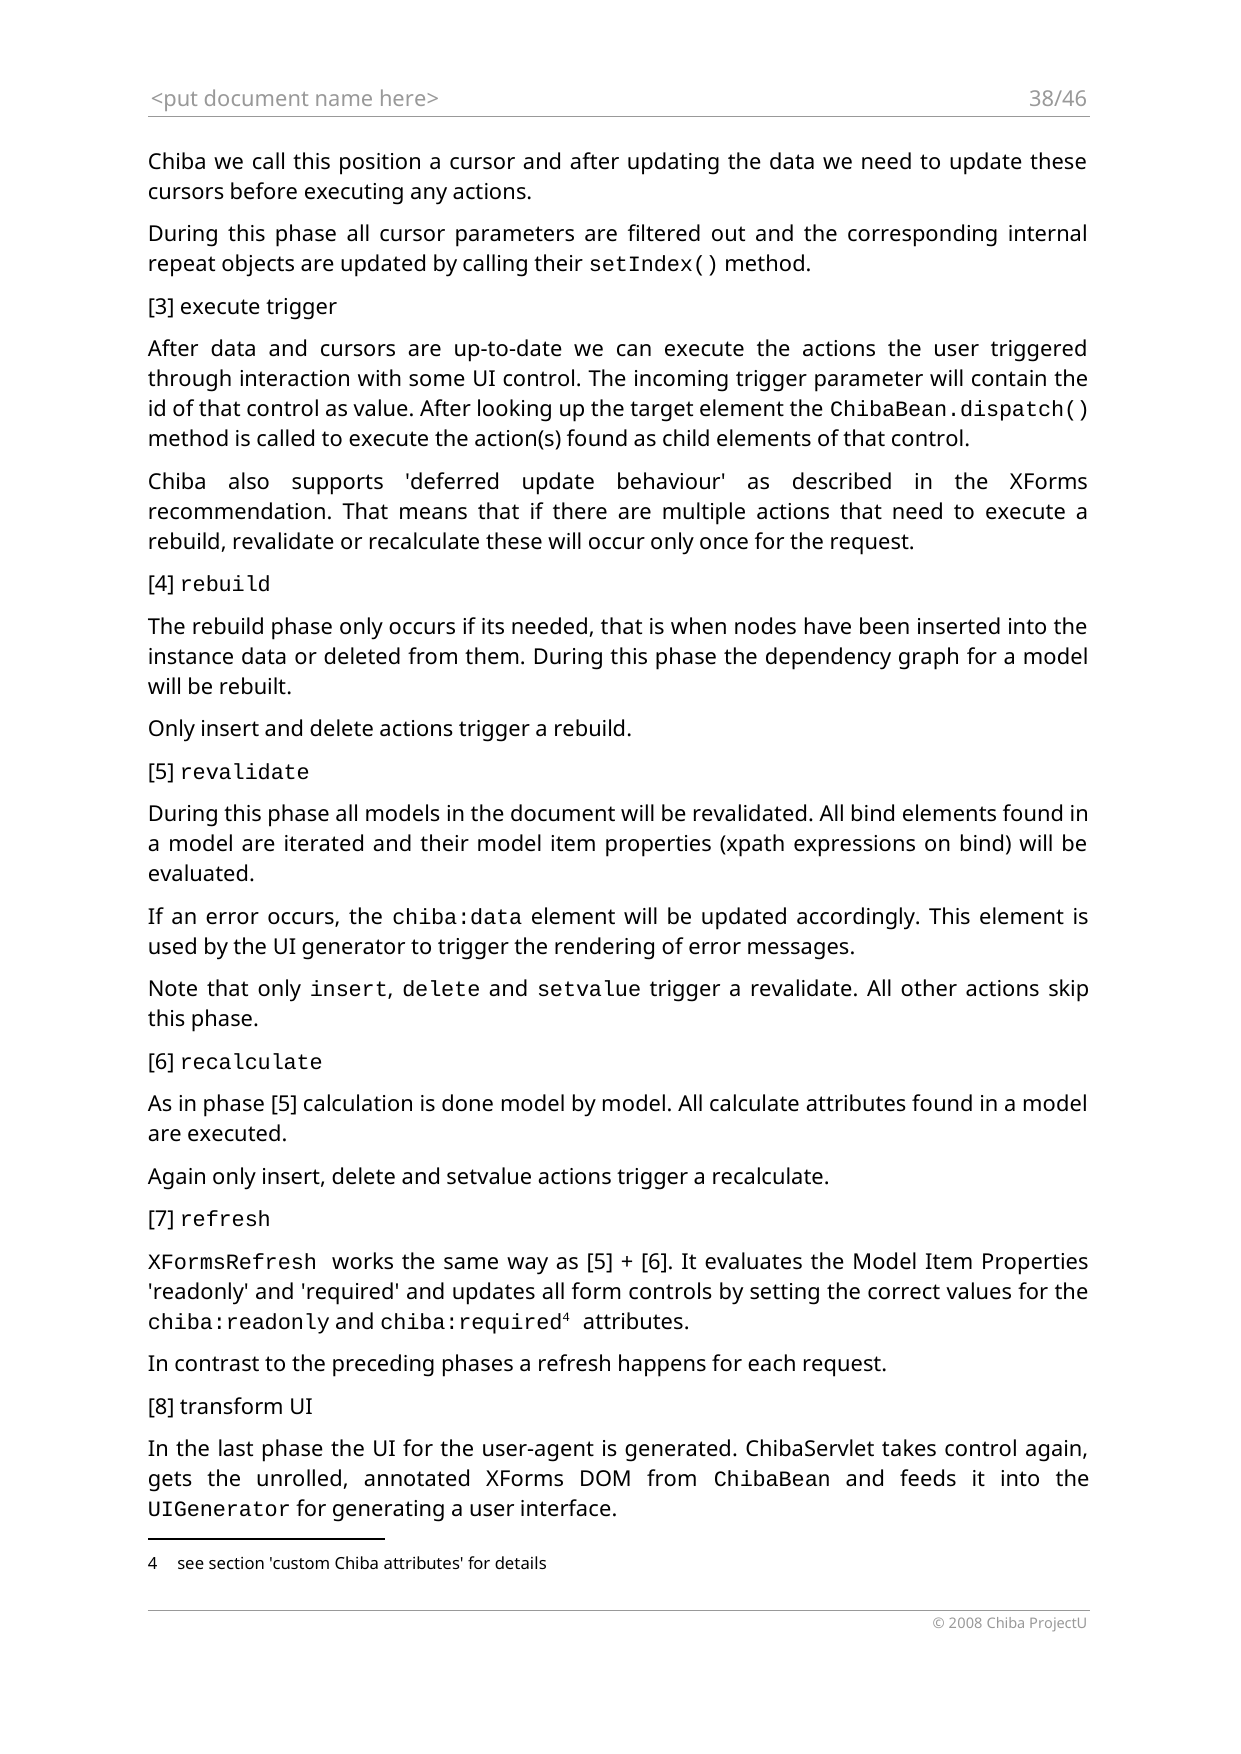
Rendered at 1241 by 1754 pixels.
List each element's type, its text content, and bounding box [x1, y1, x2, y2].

text During this phase all models in the document will be revalidated. All bind elements found in a model are iterated and their model item properties (xpath expressions on bind) will be evaluated. [148, 798, 1090, 888]
text [6] recalculate [148, 1046, 1090, 1076]
text In contrast to the preceding phases a refresh happens for each request. [148, 1348, 1090, 1378]
text Chiba we call this position a cursor and after updating the data we need to update these cursors before executing any actions. [148, 146, 1090, 206]
text In the last phase the UI for the user-agent is generated. ChibaServlet takes control again, gets the unrolled, annotated XForms DOM from ChibaBean and feeds it into the UIGenerator for generating a user interface. [148, 1433, 1090, 1523]
text During this phase all cursor parameters are filtered out and the corresponding internal repeat objects are updated by calling their setIndex() method. [148, 218, 1090, 278]
text After data and cursors are up-to-date we can execute the actions the user triggered through interaction with some UI control. The incoming trigger parameter will contain the id of that control as value. After looking up the target element the ChibaBean.dispatch() method is called to execute the action(s) found as child elements of that control. [148, 333, 1090, 453]
text Note that only insert, delete and setvalue trigger a revalidate. All other actions skip this phase. [148, 973, 1090, 1033]
text [3] execute trigger [148, 291, 1090, 321]
text If an error occurs, the chiba:data element will be updated accordingly. This element is used by the UI generator to trigger the rendering of error messages. [148, 901, 1090, 961]
text Chiba also supports 'deferred update behaviour' as described in the XForms recommendation. That means that if there are multiple actions that need to execute a rebuild, revalidate or recalculate these will occur only once for the request. [148, 466, 1090, 556]
text The rebuild phase only occurs if its needed, that is when nodes have been inserted into the instance data or deleted from them. During this phase the dependency graph for a model will be rebuilt. [148, 611, 1090, 701]
text Only insert and delete actions trigger a rebuild. [148, 713, 1090, 743]
text XFormsRefresh works the same way as [5] + [6]. It evaluates the Model Item Properties 'readonly' and 'required' and updates all form controls by setting the correct values for the chiba:readonly and chiba:required attributes. [148, 1246, 1090, 1336]
text Again only insert, delete and setvalue actions trigger a recalculate. [148, 1161, 1090, 1191]
text [7] refresh [148, 1203, 1090, 1233]
text [8] transform UI [148, 1391, 1090, 1421]
text [4] rebuild [148, 568, 1090, 598]
text see section 'custom Chiba attributes' for details [148, 1552, 1093, 1574]
text [5] revalidate [148, 756, 1090, 786]
text As in phase [5] calculation is done model by model. All calculate attributes found in a model are executed. [148, 1088, 1090, 1148]
